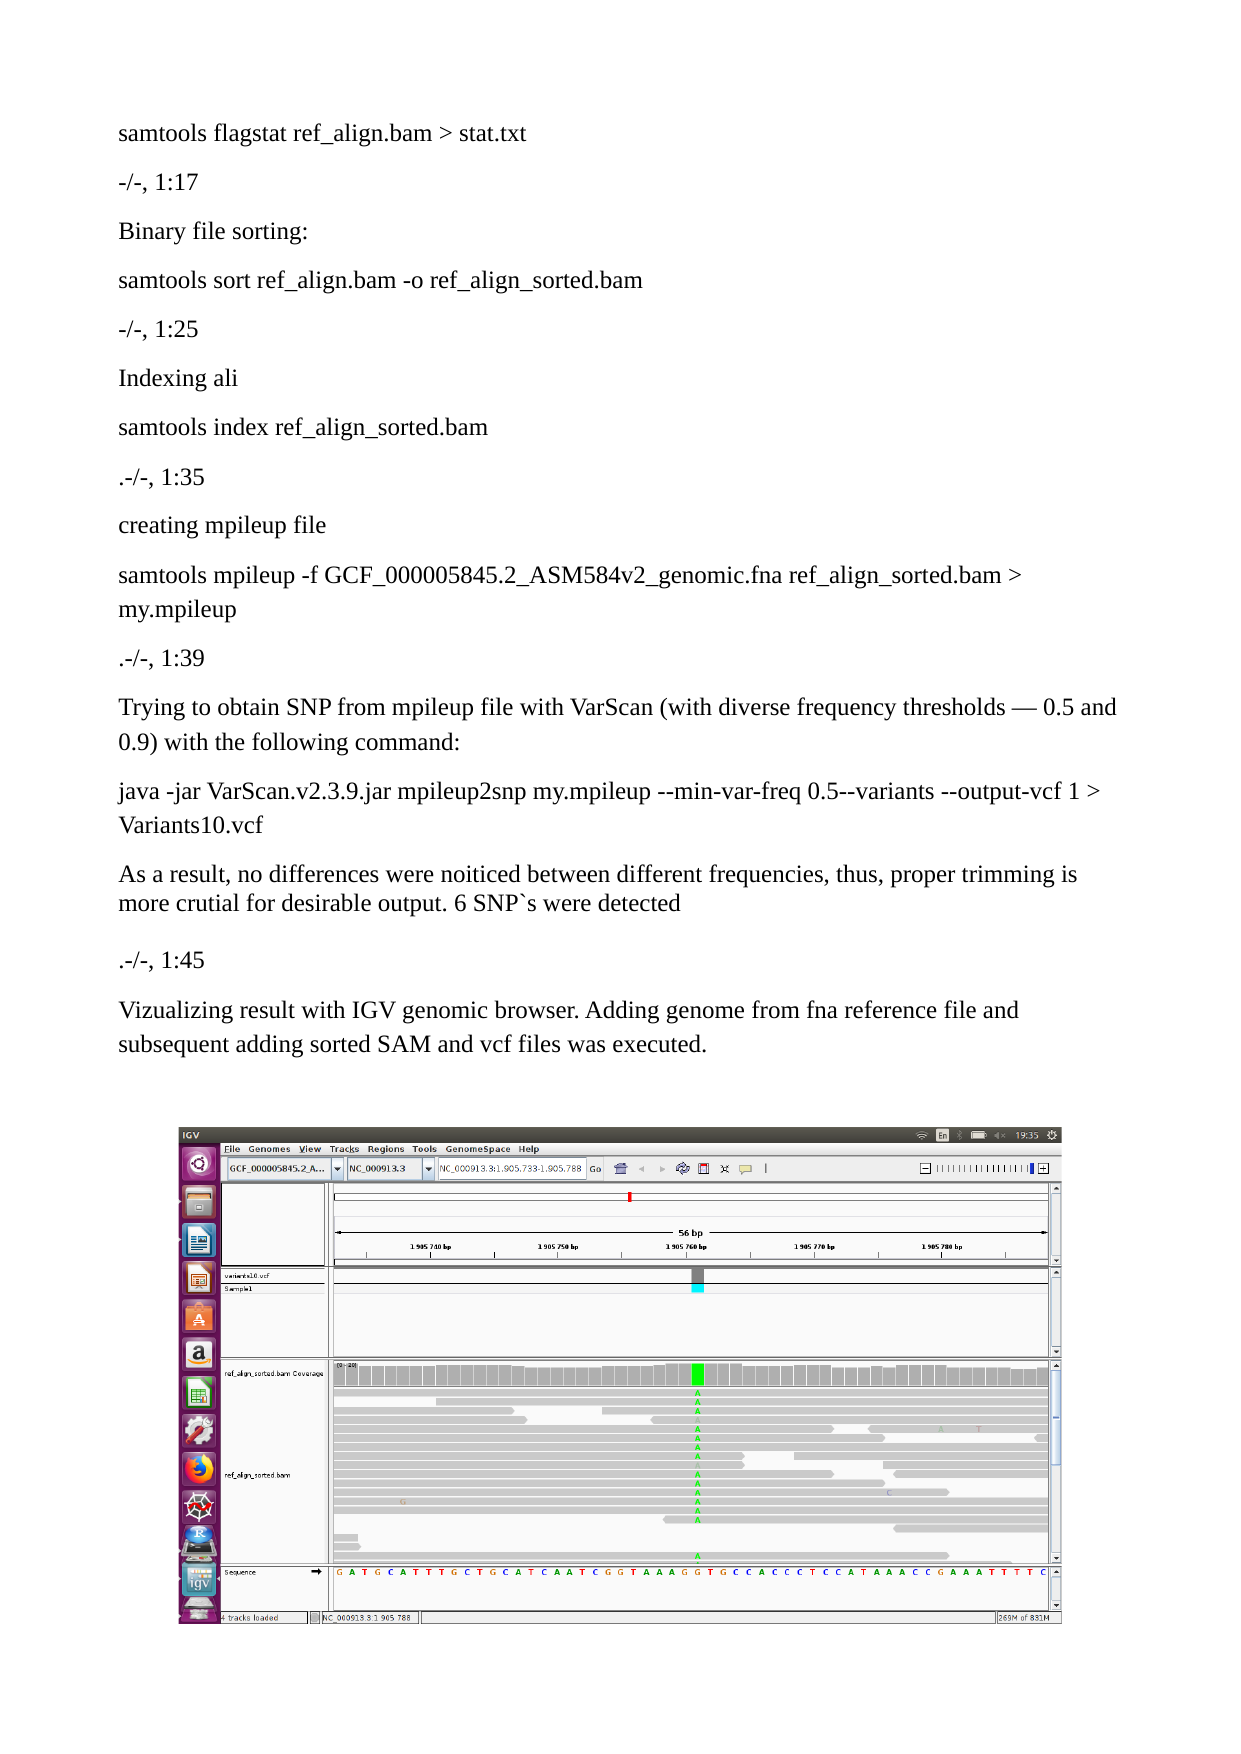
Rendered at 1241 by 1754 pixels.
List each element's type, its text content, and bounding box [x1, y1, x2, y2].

text samtools mpileup -f GCF_000005845.2_ASM584v2_genomic.fna ref_align_sorted.bam > my.mpileup [118, 560, 1122, 623]
text As a result, no differences were noiticed between different frequencies, thus, proper trimming is more crutial for desirable output. 6 SNP`s were detected [118, 859, 1122, 917]
text -/-, 1:25 [118, 314, 1122, 343]
text Binary file sorting: [118, 216, 1122, 245]
text Trying to obtain SNP from mpileup file with VarScan (with diverse frequency thresholds — 0.5 and 0.9) with the following command: [118, 692, 1122, 756]
text java -jar VarScan.v2.3.9.jar mpileup2snp my.mpileup --min-var-freq 0.5--variants --output-vcf 1 > Variants10.vcf [118, 776, 1122, 839]
text .-/-, 1:45 [118, 946, 1122, 974]
text Vizualizing result with IGV genomic browser. Adding genome from fna reference file and subsequent adding sorted SAM and vcf files was executed. [118, 995, 1122, 1058]
text samtools sort ref_align.bam -o ref_align_sorted.bam [118, 265, 1122, 294]
text .-/-, 1:39 [118, 643, 1122, 672]
text samtools index ref_align_sorted.bam [118, 412, 1122, 441]
text -/-, 1:17 [118, 167, 1122, 196]
text creating mpileup file [118, 511, 1122, 539]
picture [178, 1127, 1062, 1624]
text samtools flagstat ref_align.bam > stat.txt [118, 118, 1122, 147]
text Indexing ali [118, 363, 1122, 392]
text .-/-, 1:35 [118, 462, 1122, 490]
